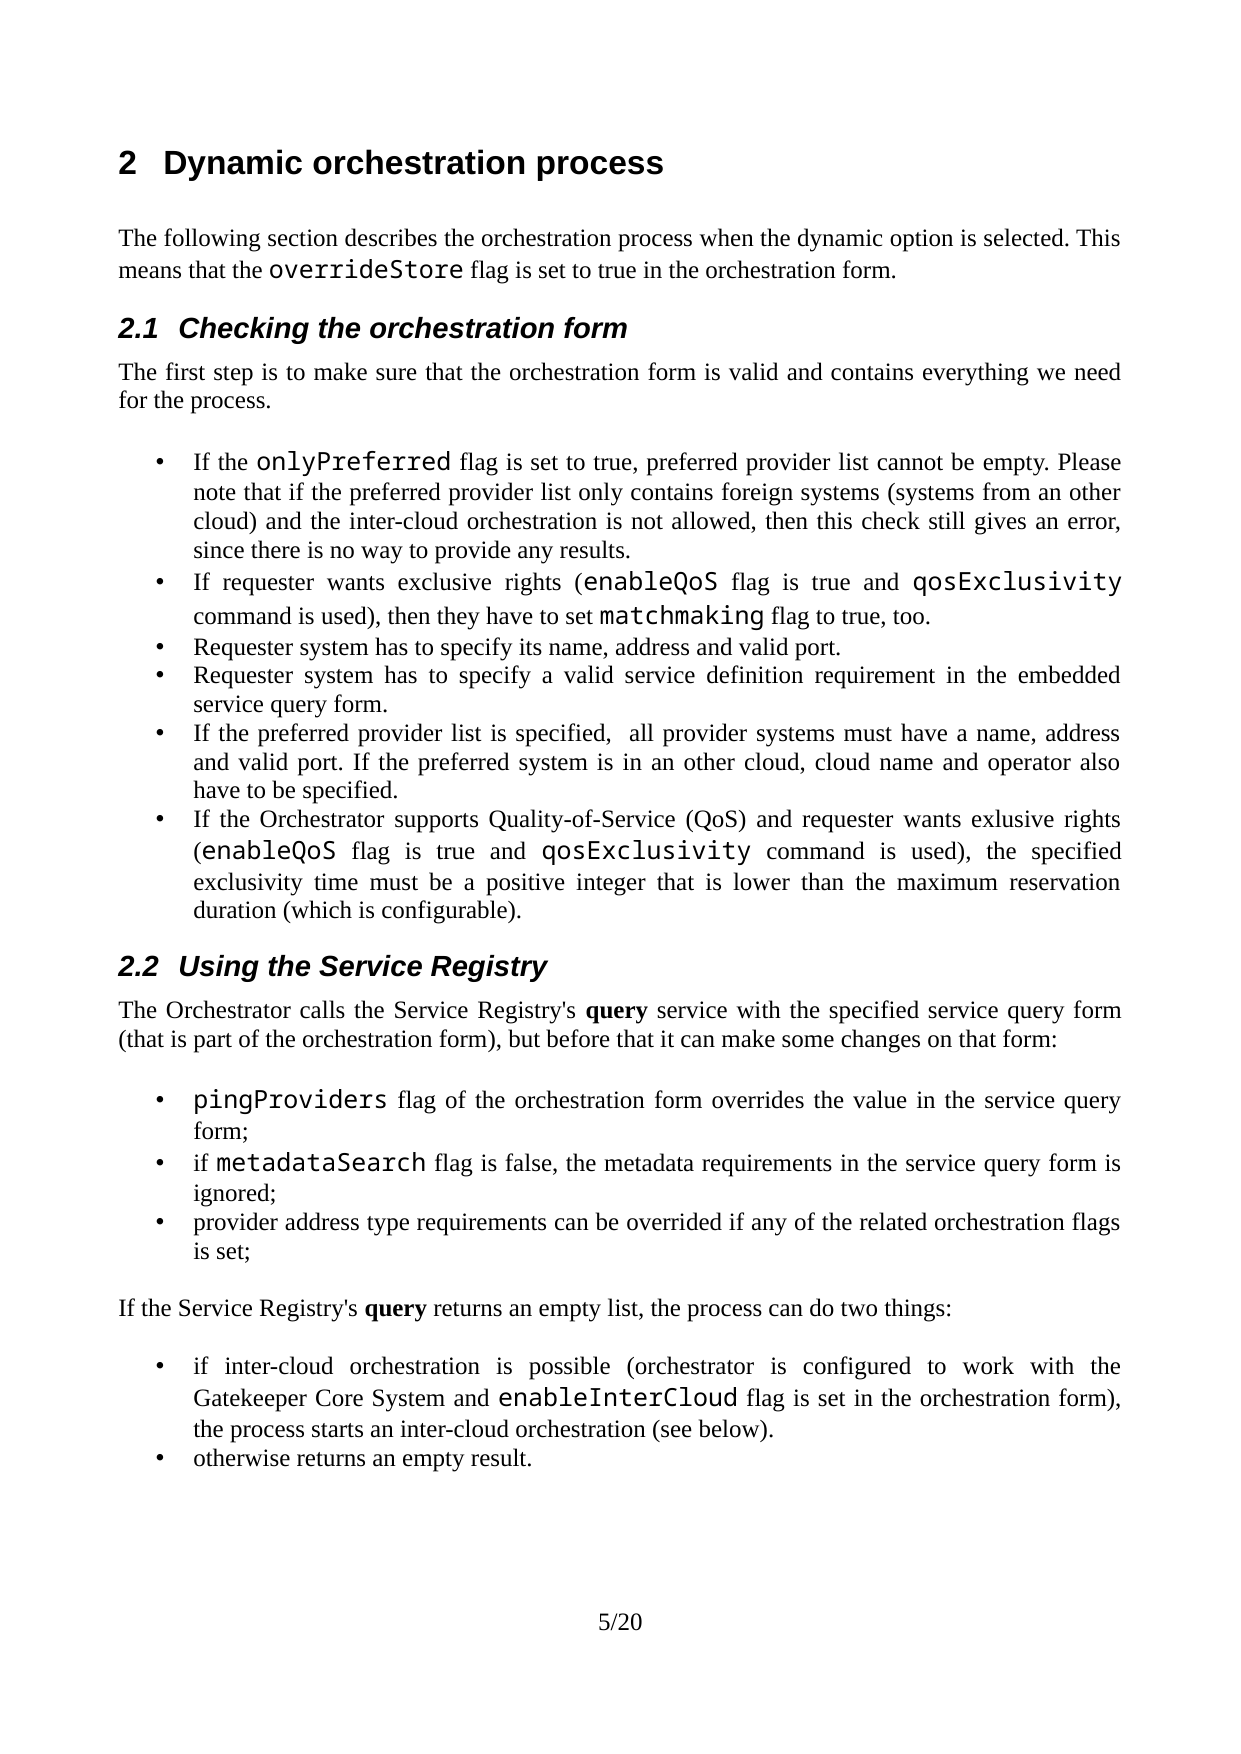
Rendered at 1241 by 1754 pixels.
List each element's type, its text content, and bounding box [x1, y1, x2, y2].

list otherwise returns an empty result. [156, 1443, 1122, 1471]
subtitle Dynamic orchestration process [118, 143, 1122, 182]
text The following section describes the orchestration process when the dynamic option is selected. This means that the overrideStore flag is set to true in the orchestration form. [118, 223, 1122, 286]
text The first step is to make sure that the orchestration form is valid and contains everything we need for the process. [118, 357, 1122, 414]
list Requester system has to specify a valid service definition requirement in the embedded service query form. [156, 660, 1122, 718]
list If the preferred provider list is specified, all provider systems must have a name, address and valid port. If the preferred system is in an other cloud, cloud name and operator also have to be specified. [156, 718, 1122, 804]
list if metadataSearch flag is false, the metadata requirements in the service query form is ignored; [156, 1144, 1122, 1207]
list If the Orchestrator supports Quality-of-Service (QoS) and requester wants exlusive rights (enableQoS flag is true and qosExclusivity command is used), the specified exclusivity time must be a positive integer that is lower than the maximum reservation duration (which is configurable). [156, 804, 1122, 924]
text The Orchestrator calls the Service Registry's query service with the specified service query form (that is part of the orchestration form), but before that it can make some changes on that form: [118, 995, 1122, 1053]
list if inter-cloud orchestration is possible (orchestrator is configured to work with the Gatekeeper Core System and enableInterCloud flag is set in the orchestration form), the process starts an inter-cloud orchestration (see below). [156, 1351, 1122, 1443]
subtitle Using the Service Registry [118, 949, 1122, 983]
list provider address type requirements can be overrided if any of the related orchestration flags is set; [156, 1207, 1122, 1265]
list Requester system has to specify its name, address and valid port. [156, 632, 1122, 660]
list pingProviders flag of the orchestration form overrides the value in the service query form; [156, 1082, 1122, 1144]
list If the onlyPreferred flag is set to true, preferred provider list cannot be empty. Please note that if the preferred provider list only contains foreign systems (systems from an other cloud) and the inter-cloud orchestration is not allowed, then this check still gives an error, since there is no way to provide any results. [156, 443, 1122, 563]
subtitle Checking the orchestration form [118, 311, 1122, 344]
list If requester wants exclusive rights (enableQoS flag is true and qosExclusivity command is used), then they have to set matchmaking flag to true, too. [156, 563, 1122, 632]
text If the Service Registry's query returns an empty list, the process can do two things: [118, 1293, 1122, 1322]
